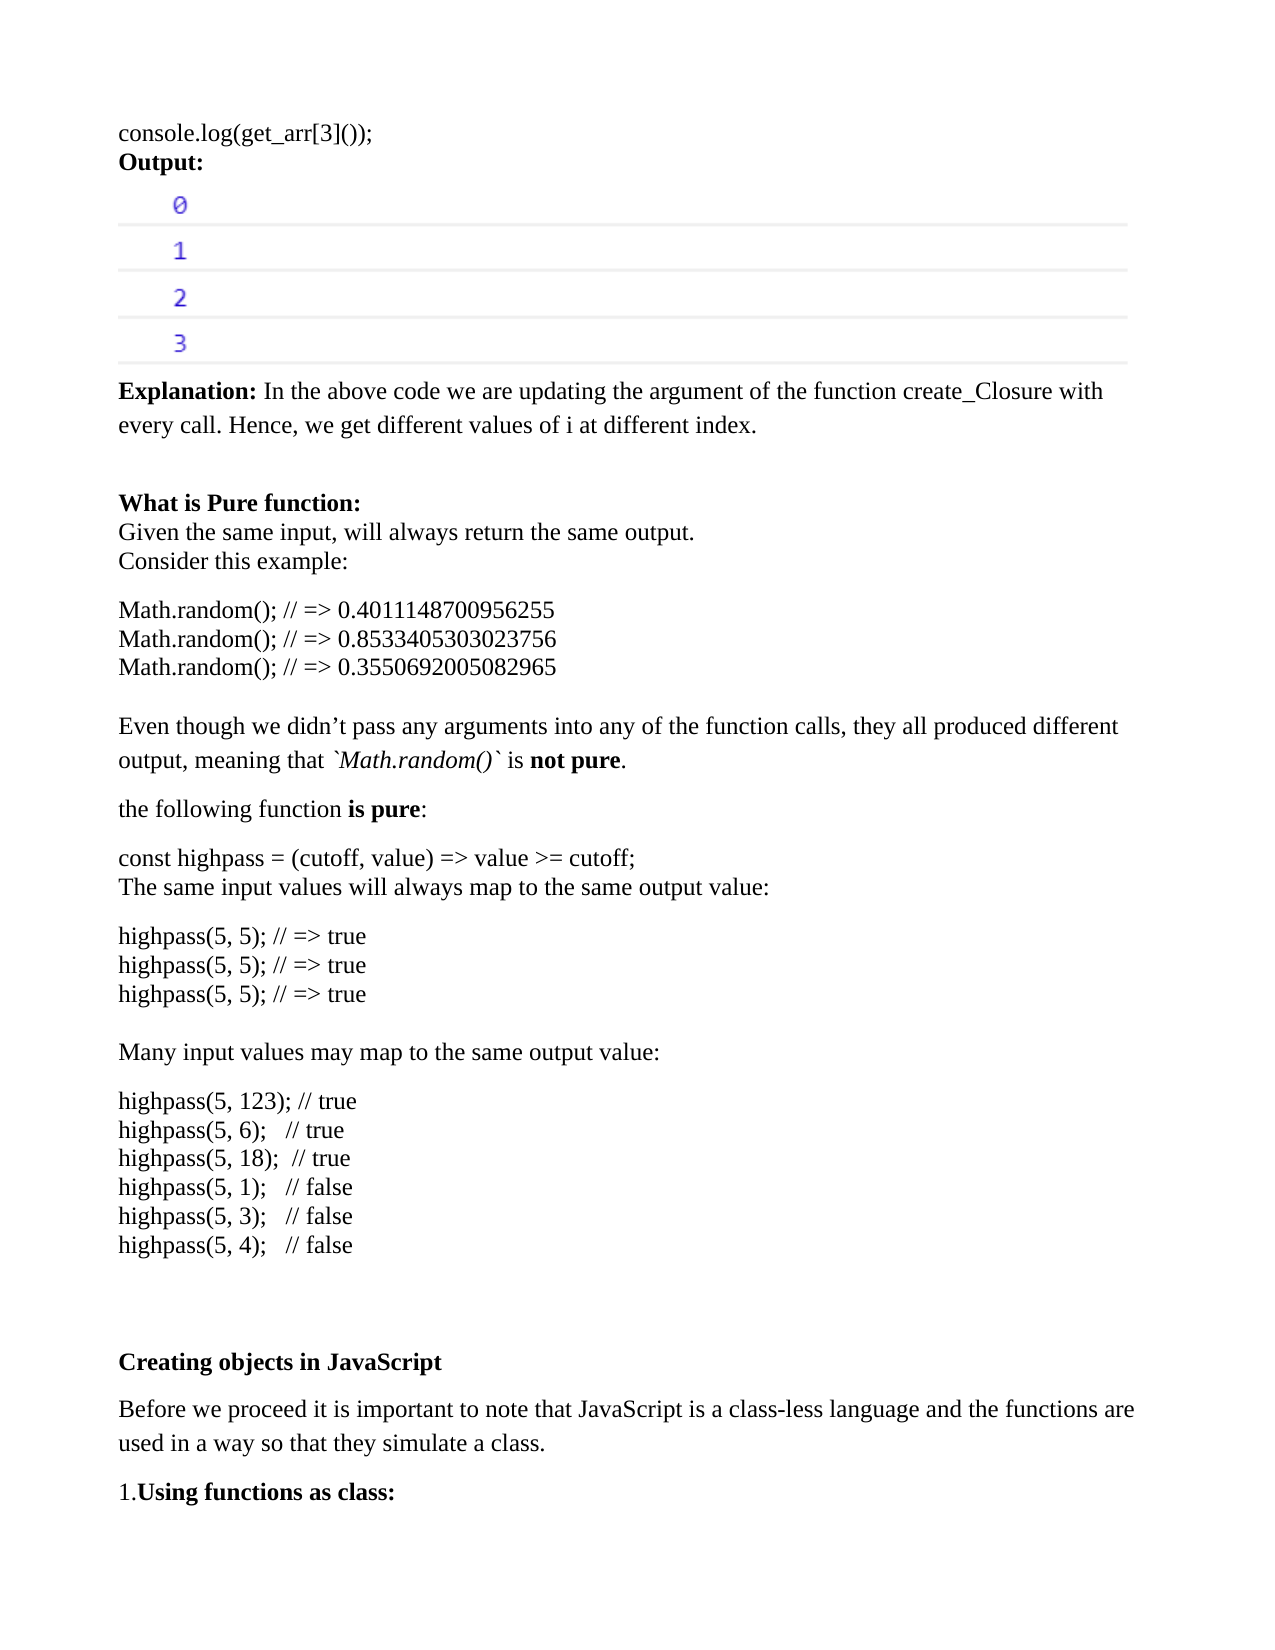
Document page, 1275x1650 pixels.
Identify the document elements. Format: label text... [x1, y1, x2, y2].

text Math.random(); // => 0.8533405303023756 [118, 624, 1157, 652]
picture [118, 181, 1128, 371]
text highpass(5, 4); // false [118, 1230, 1157, 1258]
subtitle Creating objects in JavaScript [118, 1342, 1157, 1376]
text highpass(5, 1); // false [118, 1172, 1157, 1201]
text const highpass = (cutoff, value) => value >= cutoff; [118, 843, 1157, 872]
text The same input values will always map to the same output value: [118, 872, 1157, 901]
text highpass(5, 123); // true [118, 1086, 1157, 1115]
text highpass(5, 5); // => true [118, 950, 1157, 979]
text Even though we didn’t pass any arguments into any of the function calls, they all produced different output, meaning that `Math.random()` is not pure. [118, 711, 1157, 774]
text highpass(5, 3); // false [118, 1201, 1157, 1230]
text highpass(5, 6); // true [118, 1115, 1157, 1143]
table_header console.log(get_arr[3]()); [118, 118, 671, 147]
text Math.random(); // => 0.3550692005082965 [118, 652, 1157, 681]
text Given the same input, will always return the same output. [118, 517, 1157, 546]
text Before we proceed it is important to note that JavaScript is a class-less language and the functions are used in a way so that they simulate a class. [118, 1388, 1157, 1457]
text Math.random(); // => 0.4011148700956255 [118, 595, 1157, 624]
text What is Pure function: [118, 488, 1157, 517]
text Many input values may map to the same output value: [118, 1037, 1157, 1066]
text highpass(5, 5); // => true [118, 979, 1157, 1007]
text highpass(5, 5); // => true [118, 921, 1157, 950]
text highpass(5, 18); // true [118, 1143, 1157, 1172]
text 1.Using functions as class: [118, 1472, 1157, 1506]
text the following function is pure: [118, 794, 1157, 823]
text Consider this example: [118, 546, 1157, 575]
text Output: Explanation: In the above code we are updating the argument of the function create_Closure with every call. Hence, we get different values of i at different index. [118, 147, 1157, 439]
